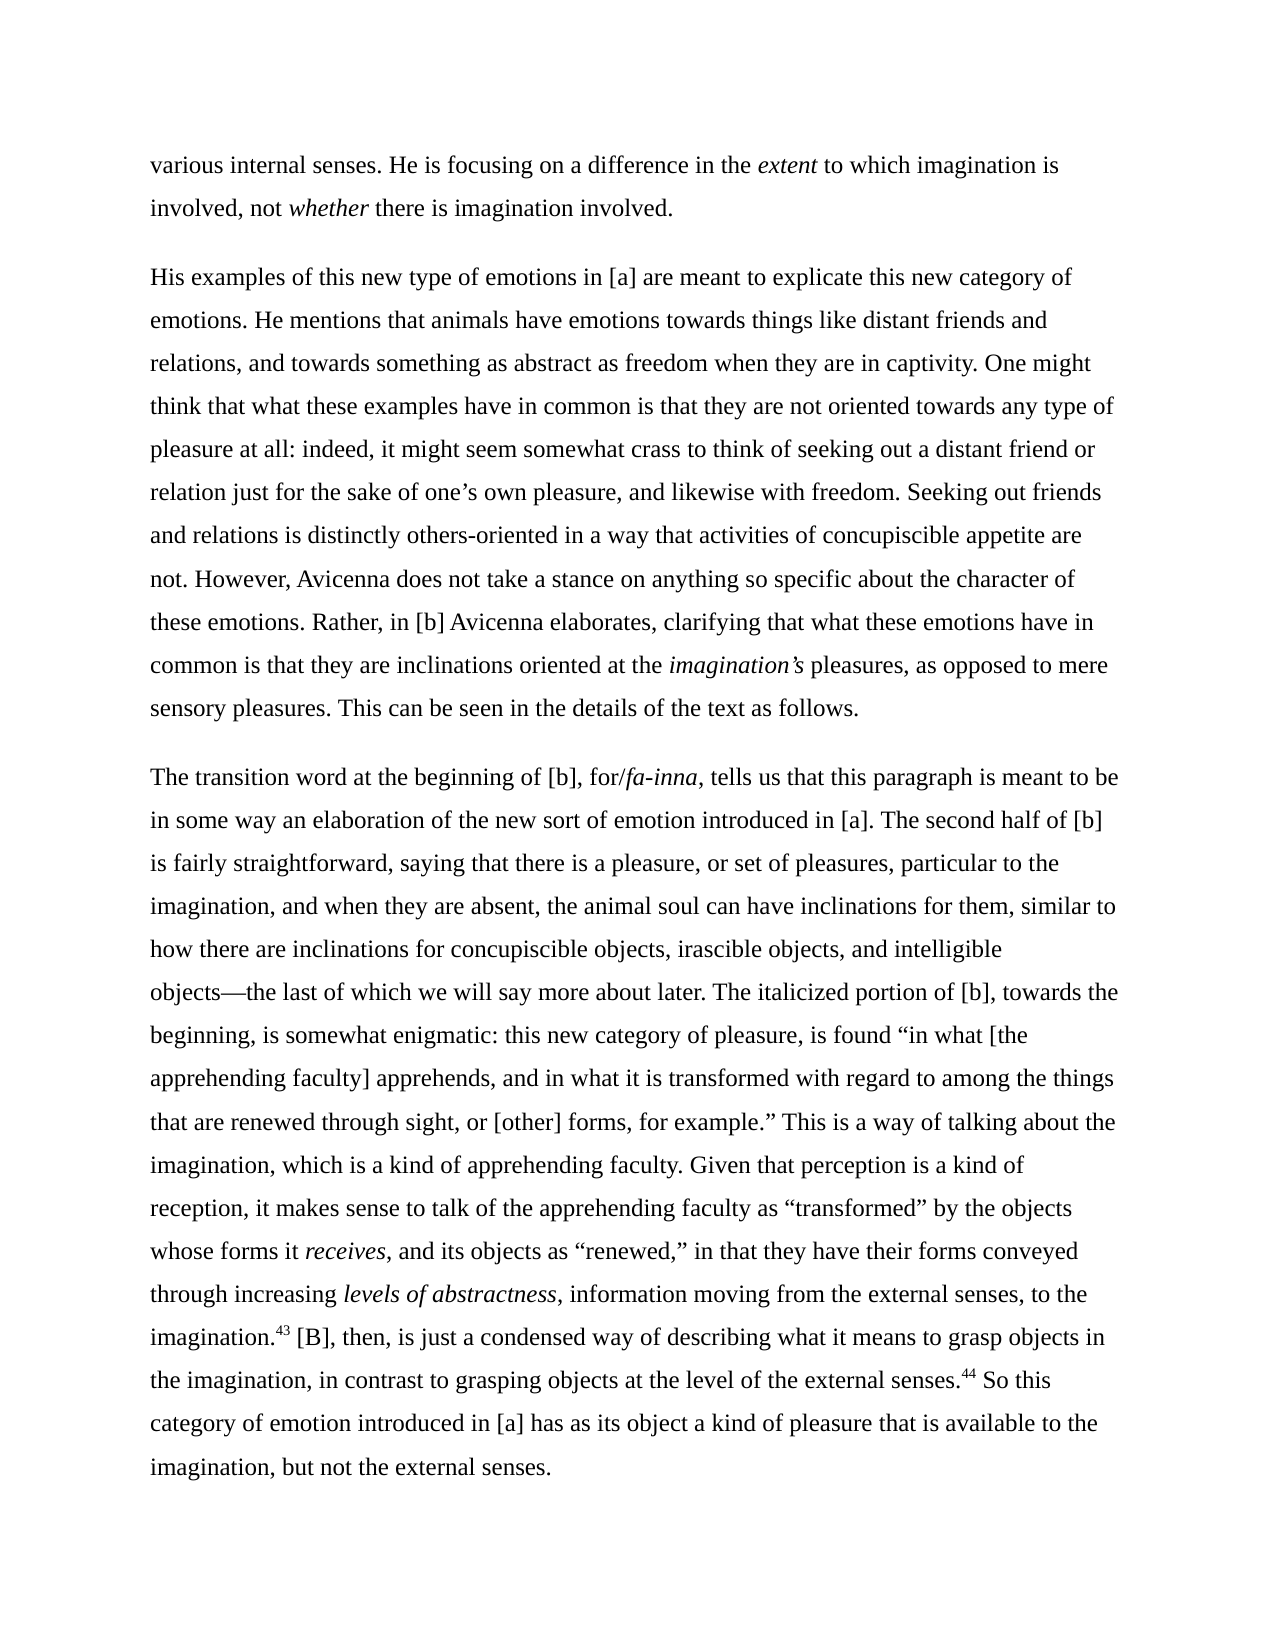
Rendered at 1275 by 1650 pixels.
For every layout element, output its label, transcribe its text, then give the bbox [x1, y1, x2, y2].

text various internal senses. He is focusing on a difference in the extent to which imagination is involved, not whether there is imagination involved. [150, 150, 1125, 222]
text His examples of this new type of emotions in [a] are meant to explicate this new category of emotions. He mentions that animals have emotions towards things like distant friends and relations, and towards something as abstract as freedom when they are in captivity. One might think that what these examples have in common is that they are not oriented towards any type of pleasure at all: indeed, it might seem somewhat crass to think of seeking out a distant friend or relation just for the sake of one’s own pleasure, and likewise with freedom. Seeking out friends and relations is distinctly others-oriented in a way that activities of concupiscible appetite are not. However, Avicenna does not take a stance on anything so specific about the character of these emotions. Rather, in [b] Avicenna elaborates, clarifying that what these emotions have in common is that they are inclinations oriented at the imagination’s pleasures, as opposed to mere sensory pleasures. This can be seen in the details of the text as follows. [150, 262, 1125, 722]
text The transition word at the beginning of [b], for/fa-inna, tells us that this paragraph is meant to be in some way an elaboration of the new sort of emotion introduced in [a]. The second half of [b] is fairly straightforward, saying that there is a pleasure, or set of pleasures, particular to the imagination, and when they are absent, the animal soul can have inclinations for them, similar to how there are inclinations for concupiscible objects, irascible objects, and intelligible objects―the last of which we will say more about later. The italicized portion of [b], towards the beginning, is somewhat enigmatic: this new category of pleasure, is found “in what [the apprehending faculty] apprehends, and in what it is transformed with regard to among the things that are renewed through sight, or [other] forms, for example.” This is a way of talking about the imagination, which is a kind of apprehending faculty. Given that perception is a kind of reception, it makes sense to talk of the apprehending faculty as “transformed” by the objects whose forms it receives, and its objects as “renewed,” in that they have their forms conveyed through increasing levels of abstractness, information moving from the external senses, to the imagination. [B], then, is just a condensed way of describing what it means to grasp objects in the imagination, in contrast to grasping objects at the level of the external senses. So this category of emotion introduced in [a] has as its object a kind of pleasure that is available to the imagination, but not the external senses. [150, 762, 1125, 1480]
